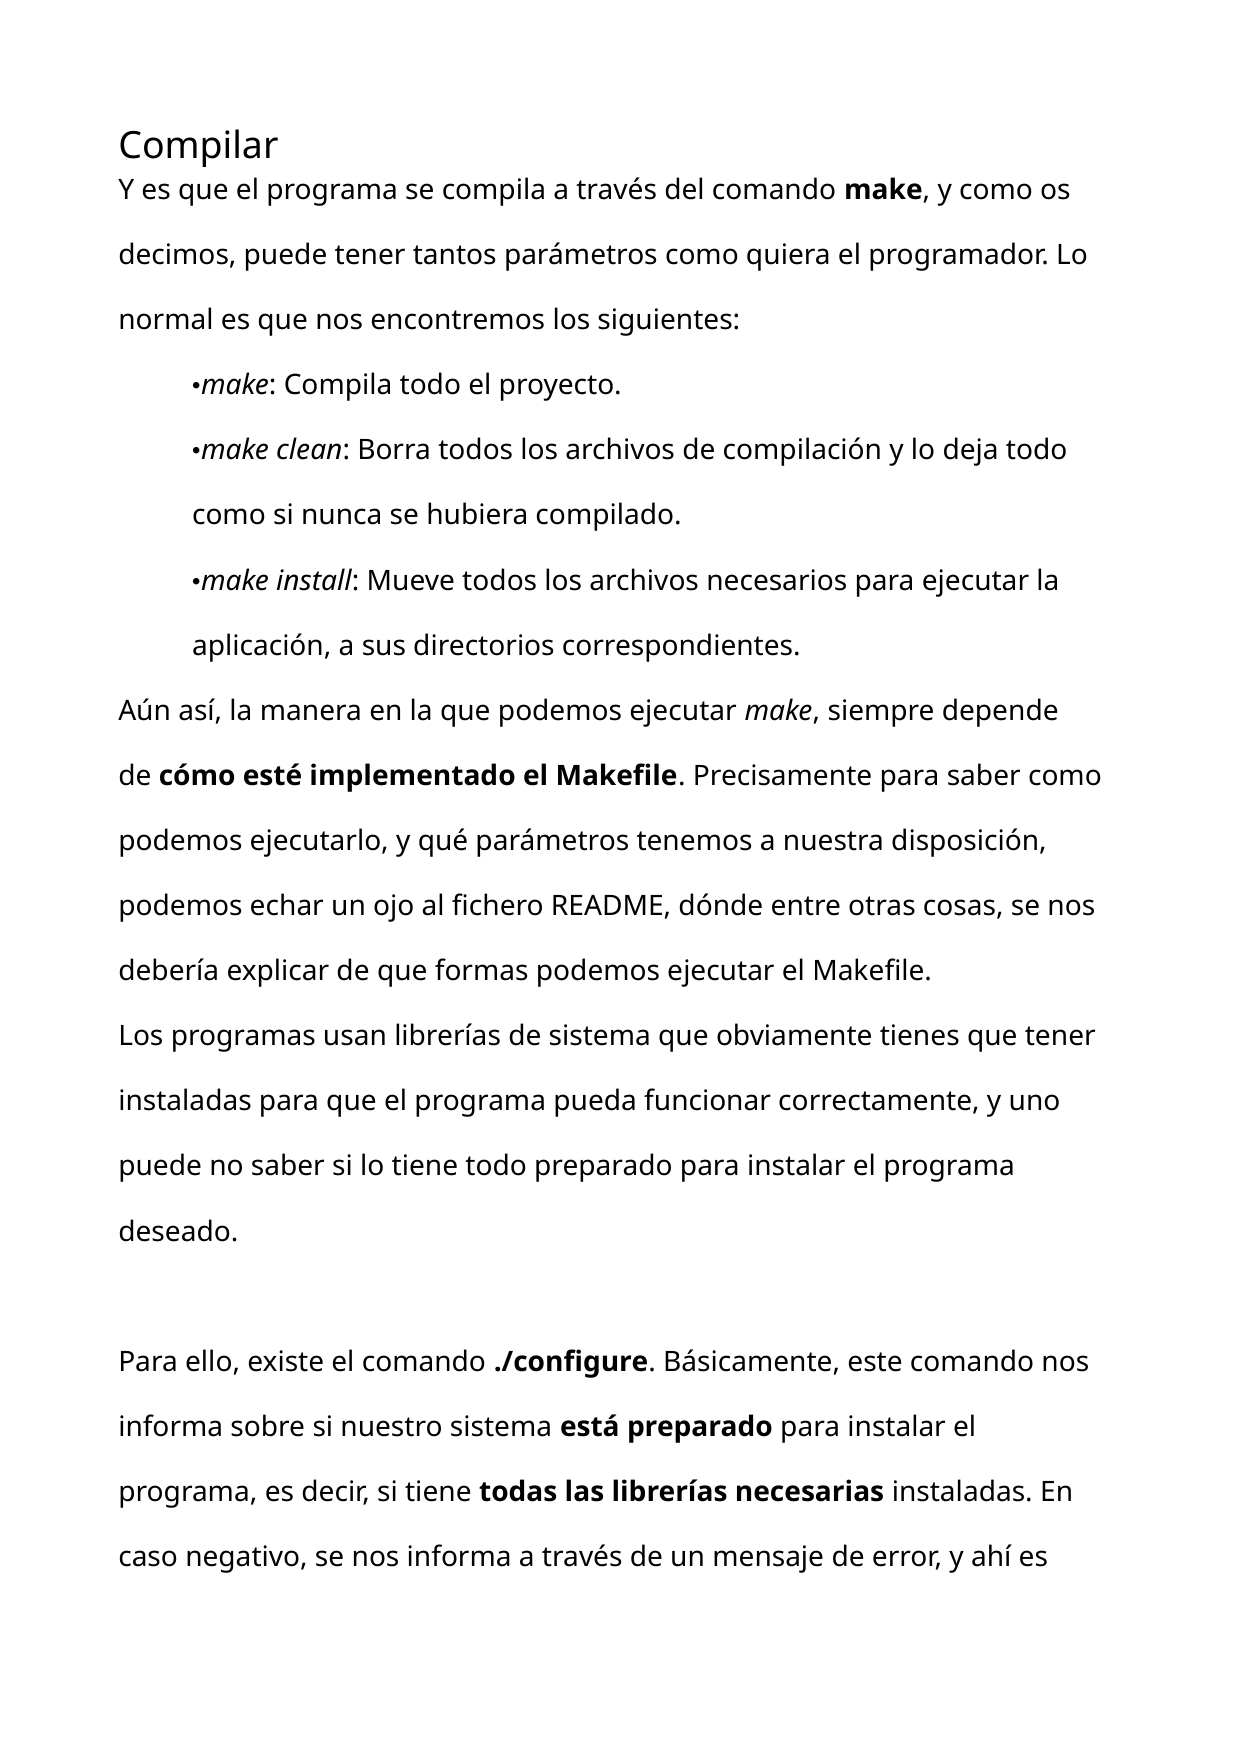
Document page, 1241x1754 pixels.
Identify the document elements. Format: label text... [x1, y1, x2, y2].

subtitle Compilar [118, 118, 1122, 169]
text Aún así, la manera en la que podemos ejecutar make, siempre depende de cómo esté implementado el Makefile. Precisamente para saber como podemos ejecutarlo, y qué parámetros tenemos a nuestra disposición, podemos echar un ojo al fichero README, dónde entre otras cosas, se nos debería explicar de que formas podemos ejecutar el Makefile. [118, 690, 1122, 989]
list make install: Mueve todos los archivos necesarios para ejecutar la aplicación, a sus directorios correspondientes. [118, 560, 1122, 663]
text Y es que el programa se compila a través del comando make, y como os decimos, puede tener tantos parámetros como quiera el programador. Lo normal es que nos encontremos los siguientes: [118, 169, 1122, 338]
text Los programas usan librerías de sistema que obviamente tienes que tener instaladas para que el programa pueda funcionar correctamente, y uno puede no saber si lo tiene todo preparado para instalar el programa deseado. [118, 1016, 1122, 1249]
list make: Compila todo el proyecto. [118, 364, 1122, 403]
list make clean: Borra todos los archivos de compilación y lo deja todo como si nunca se hubiera compilado. [118, 429, 1122, 533]
text Para ello, existe el comando ./configure. Básicamente, este comando nos informa sobre si nuestro sistema está preparado para instalar el programa, es decir, si tiene todas las librerías necesarias instaladas. En caso negativo, se nos informa a través de un mensaje de error, y ahí es [118, 1341, 1122, 1575]
